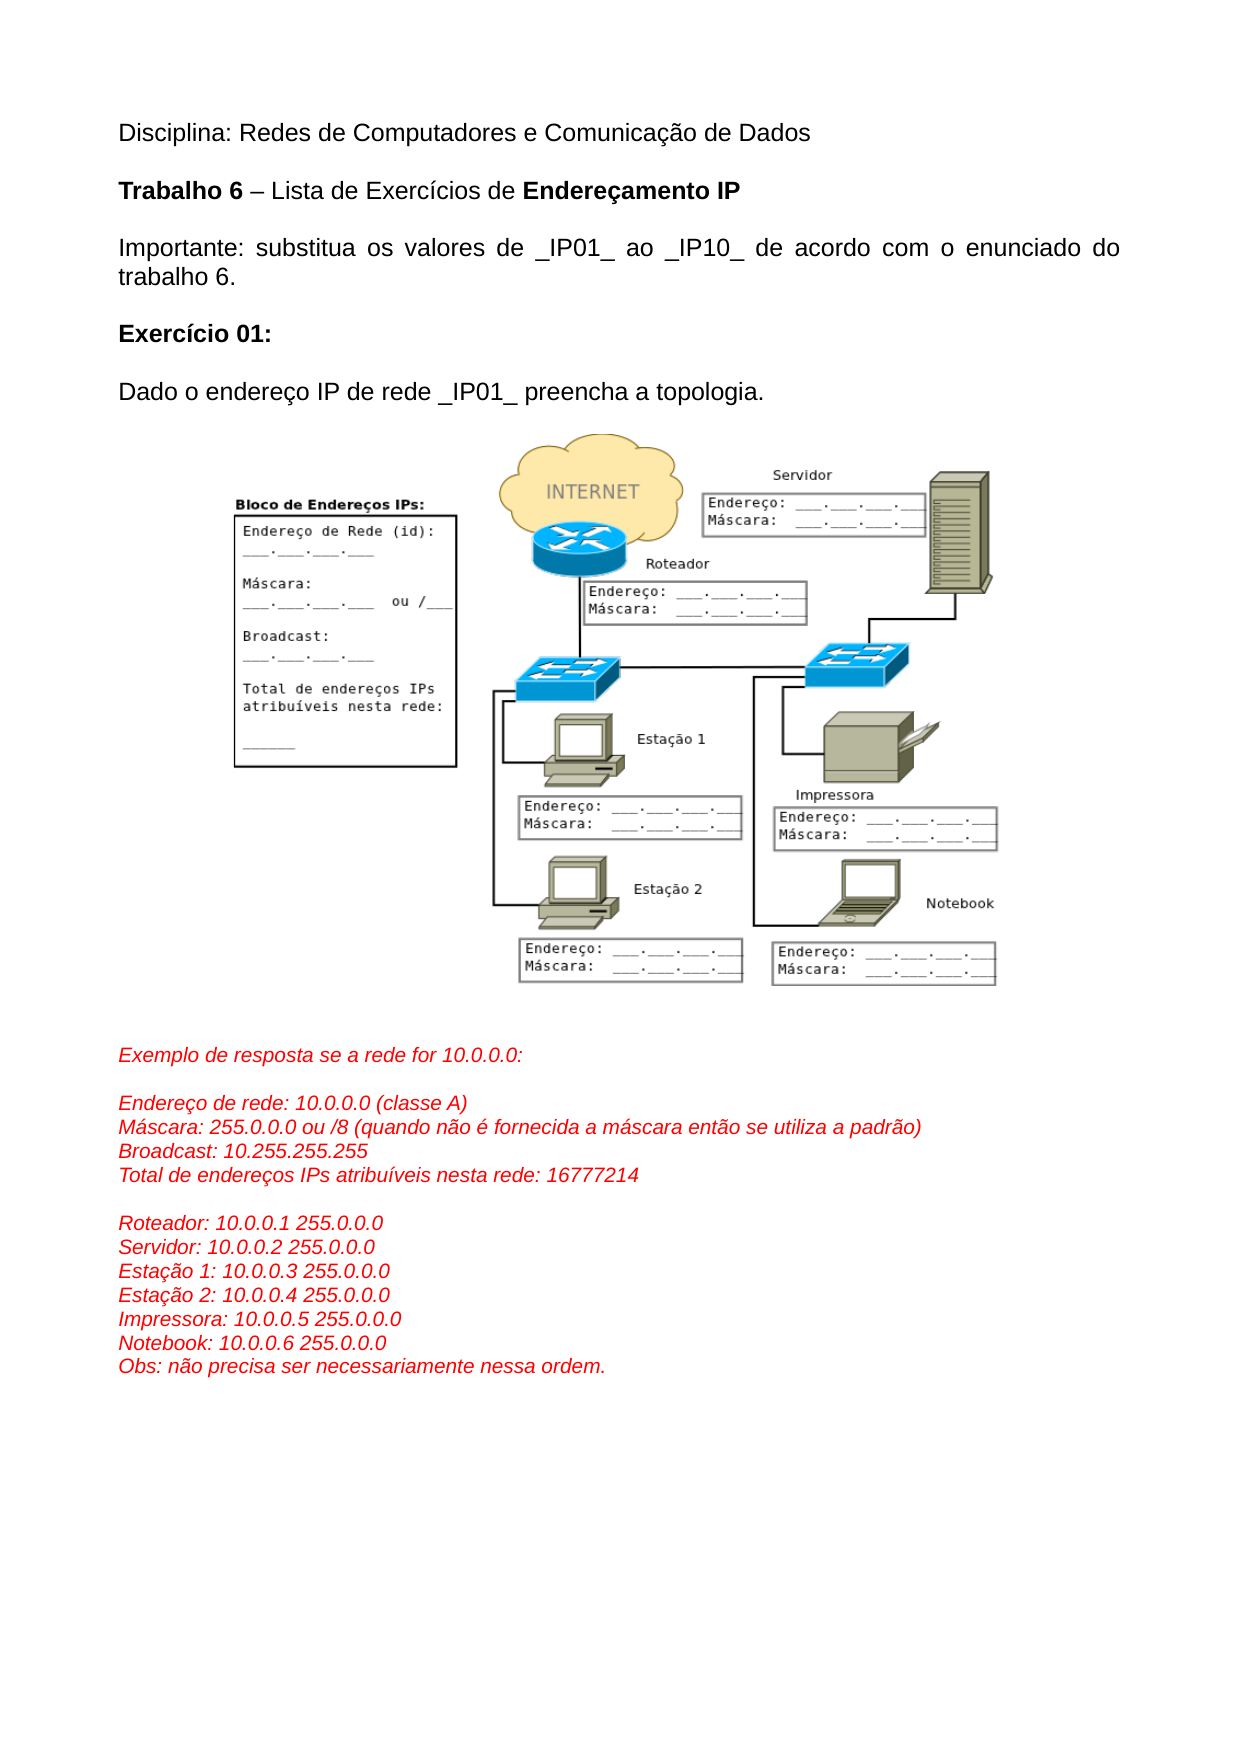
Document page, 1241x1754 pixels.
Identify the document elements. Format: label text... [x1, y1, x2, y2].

text Dado o endereço IP de rede _IP01_ preencha a topologia. [118, 377, 1122, 406]
text Servidor: 10.0.0.2 255.0.0.0 [118, 1234, 1122, 1258]
text Total de endereços IPs atribuíveis nesta rede: 16777214 [118, 1163, 1122, 1187]
text Trabalho 6 – Lista de Exercícios de Endereçamento IP [118, 176, 1122, 204]
text Máscara: 255.0.0.0 ou /8 (quando não é fornecida a máscara então se utiliza a padrão) [118, 1115, 1122, 1139]
text Endereço de rede: 10.0.0.0 (classe A) [118, 1091, 1122, 1115]
text Roteador: 10.0.0.1 255.0.0.0 [118, 1211, 1122, 1234]
text Notebook: 10.0.0.6 255.0.0.0 [118, 1330, 1122, 1354]
text Disciplina: Redes de Computadores e Comunicação de Dados [118, 118, 1122, 147]
text Estação 1: 10.0.0.3 255.0.0.0 [118, 1258, 1122, 1282]
picture [233, 434, 1007, 986]
text Broadcast: 10.255.255.255 [118, 1139, 1122, 1163]
text Impressora: 10.0.0.5 255.0.0.0 [118, 1306, 1122, 1330]
text Estação 2: 10.0.0.4 255.0.0.0 [118, 1282, 1122, 1306]
text Exercício 01: [118, 319, 1122, 348]
text Obs: não precisa ser necessariamente nessa ordem. [118, 1354, 1122, 1378]
text Exemplo de resposta se a rede for 10.0.0.0: [118, 1043, 1122, 1067]
text Importante: substitua os valores de _IP01_ ao _IP10_ de acordo com o enunciado do trabalho 6. [118, 233, 1122, 291]
